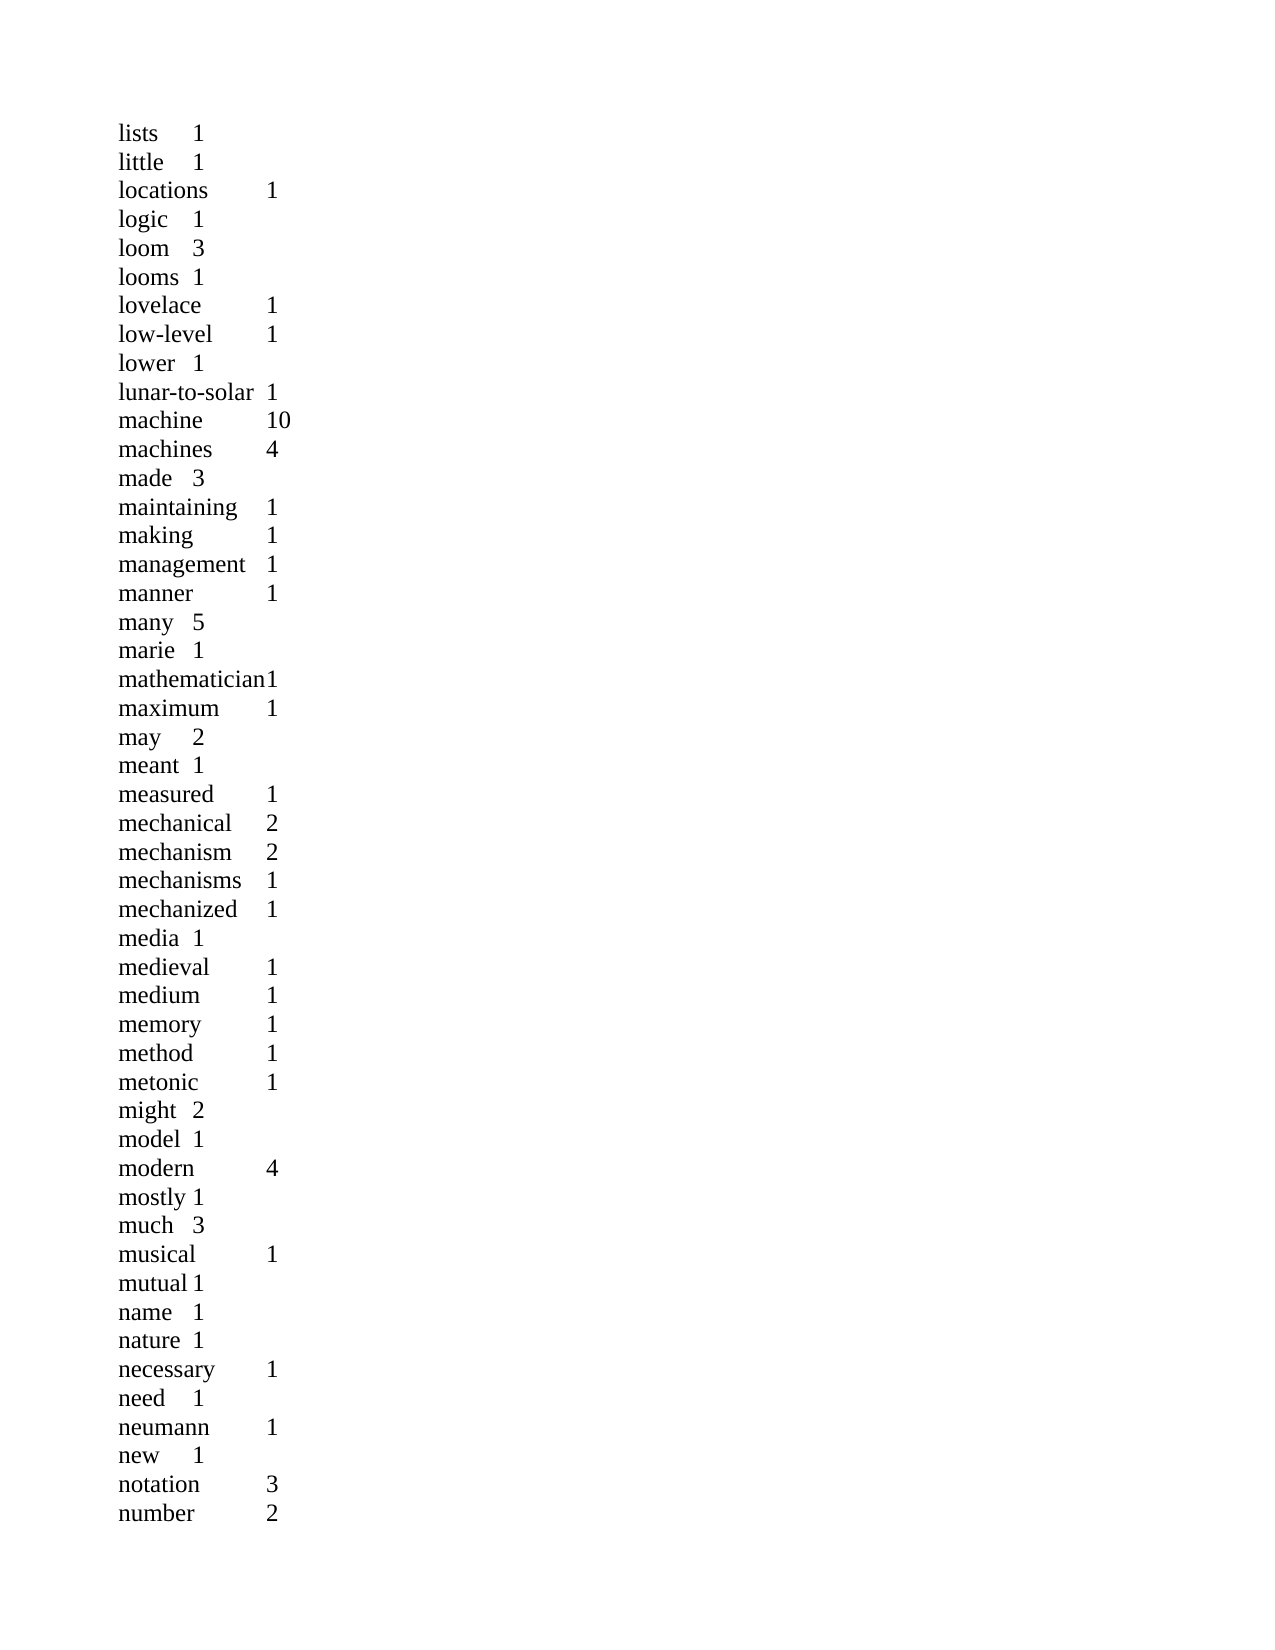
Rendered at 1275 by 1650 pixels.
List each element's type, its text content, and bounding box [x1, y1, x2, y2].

text made 3 [118, 463, 1157, 492]
text low-level 1 [118, 319, 1157, 348]
text method 1 [118, 1038, 1157, 1067]
text modern 4 [118, 1153, 1157, 1182]
text media 1 [118, 923, 1157, 952]
text might 2 [118, 1096, 1157, 1124]
text medieval 1 [118, 952, 1157, 981]
text manner 1 [118, 578, 1157, 607]
text memory 1 [118, 1009, 1157, 1038]
text loom 3 [118, 233, 1157, 262]
text metonic 1 [118, 1067, 1157, 1096]
text machine 10 [118, 406, 1157, 434]
text mechanisms 1 [118, 866, 1157, 894]
text mechanized 1 [118, 894, 1157, 923]
text need 1 [118, 1383, 1157, 1412]
text mechanism 2 [118, 837, 1157, 866]
text looms 1 [118, 262, 1157, 291]
text lunar-to-solar 1 [118, 377, 1157, 406]
text model 1 [118, 1124, 1157, 1153]
text machines 4 [118, 434, 1157, 463]
text locations 1 [118, 176, 1157, 204]
text musical 1 [118, 1239, 1157, 1268]
text marie 1 [118, 636, 1157, 664]
text mathematician 1 [118, 664, 1157, 693]
text many 5 [118, 607, 1157, 636]
text making 1 [118, 521, 1157, 549]
text mutual 1 [118, 1268, 1157, 1297]
text maximum 1 [118, 693, 1157, 722]
text lists 1 [118, 118, 1157, 147]
text mostly 1 [118, 1182, 1157, 1211]
text new 1 [118, 1441, 1157, 1469]
text little 1 [118, 147, 1157, 176]
text logic 1 [118, 204, 1157, 233]
text may 2 [118, 722, 1157, 751]
text name 1 [118, 1297, 1157, 1326]
text measured 1 [118, 779, 1157, 808]
text neumann 1 [118, 1412, 1157, 1441]
text nature 1 [118, 1326, 1157, 1354]
text lovelace 1 [118, 291, 1157, 319]
text mechanical 2 [118, 808, 1157, 837]
text maintaining 1 [118, 492, 1157, 521]
text number 2 [118, 1498, 1157, 1527]
text much 3 [118, 1211, 1157, 1239]
text notation 3 [118, 1469, 1157, 1498]
text necessary 1 [118, 1354, 1157, 1383]
text management 1 [118, 549, 1157, 578]
text meant 1 [118, 751, 1157, 779]
text medium 1 [118, 981, 1157, 1009]
text lower 1 [118, 348, 1157, 377]
